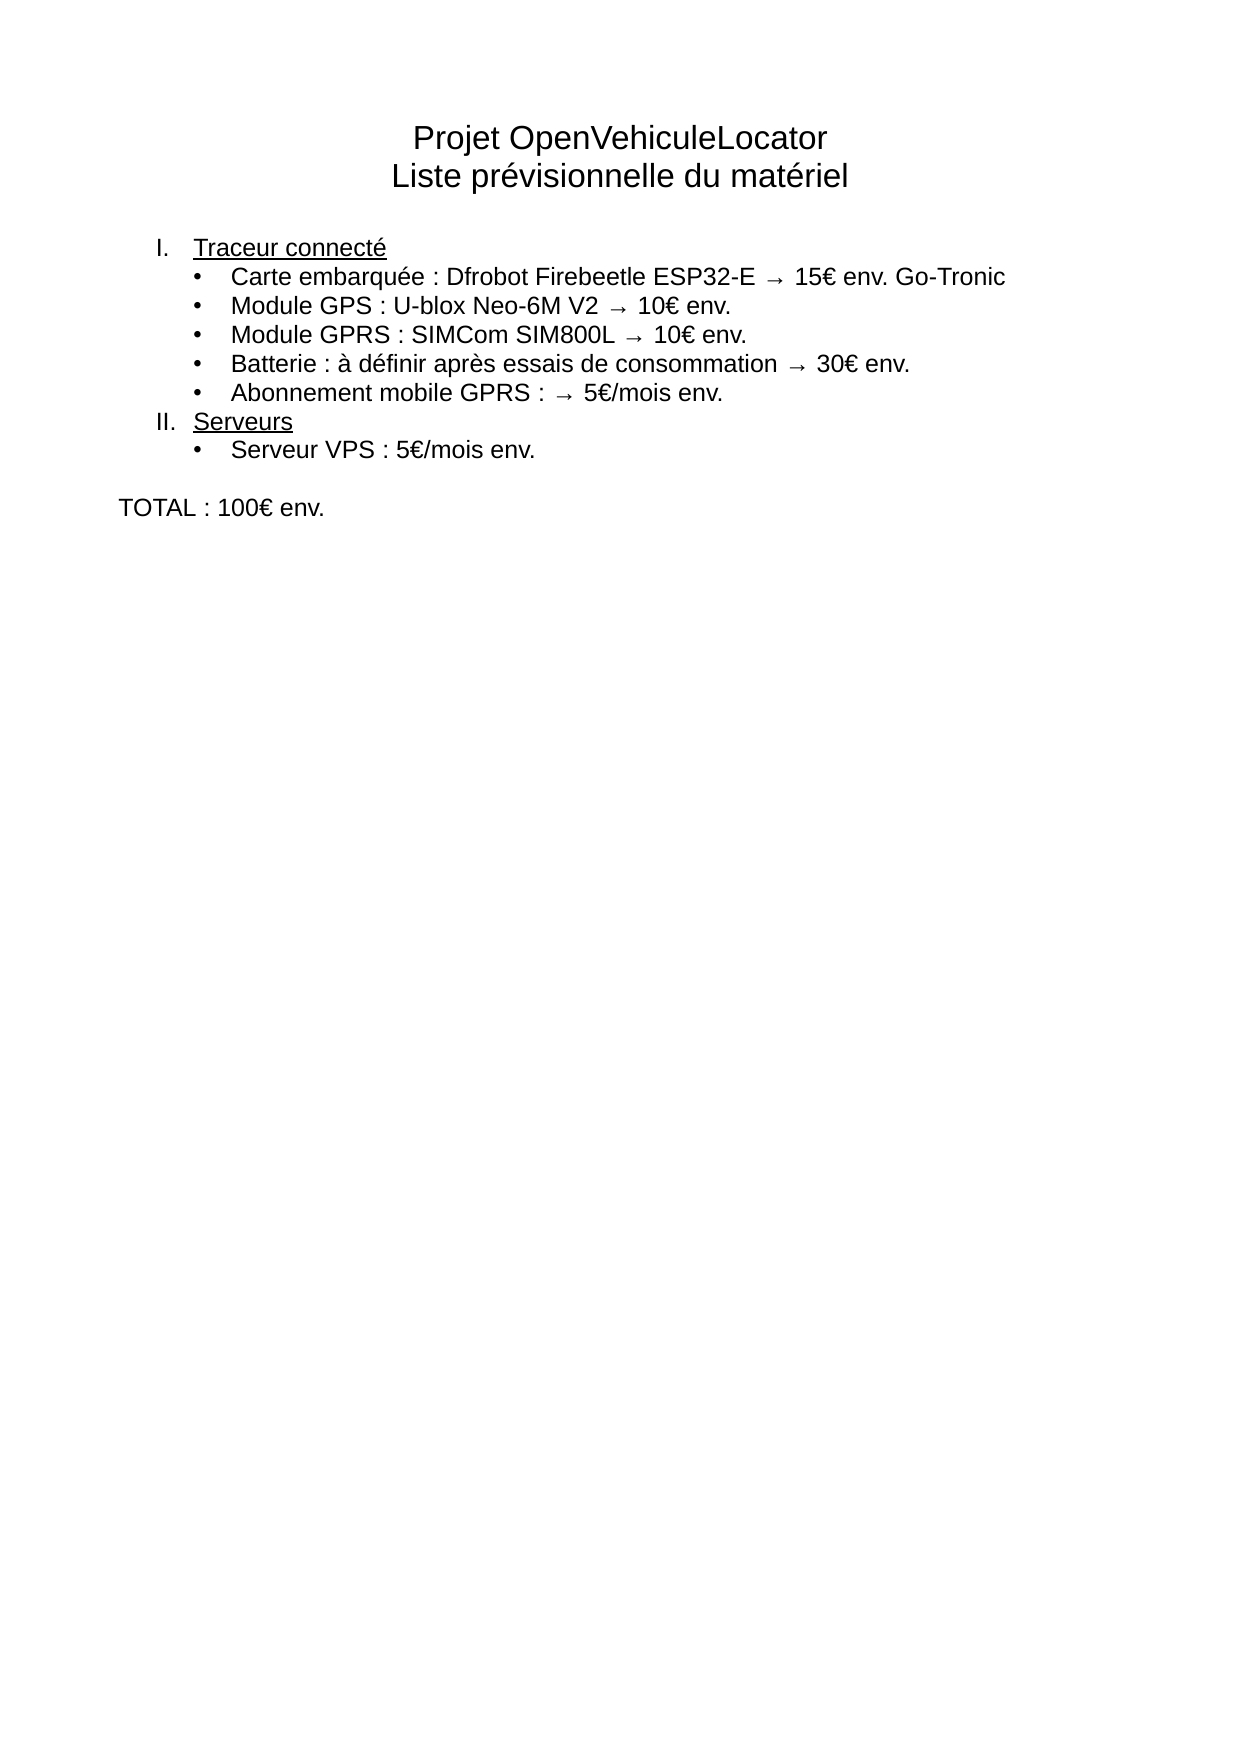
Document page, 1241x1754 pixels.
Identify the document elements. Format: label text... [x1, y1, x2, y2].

list Module GPS : U-blox Neo-6M V2 → 10€ env. [193, 291, 1122, 320]
list Batterie : à définir après essais de consommation → 30€ env. [193, 349, 1122, 378]
list Serveur VPS : 5€/mois env. [193, 435, 1122, 464]
text TOTAL : 100€ env. [118, 493, 1122, 522]
list Abonnement mobile GPRS : → 5€/mois env. [193, 378, 1122, 406]
text Projet OpenVehiculeLocator [118, 118, 1122, 157]
list Serveurs [156, 406, 1122, 435]
list Carte embarquée : Dfrobot Firebeetle ESP32-E → 15€ env. Go-Tronic [193, 262, 1122, 291]
list Traceur connecté [156, 233, 1122, 262]
list Module GPRS : SIMCom SIM800L → 10€ env. [193, 320, 1122, 349]
text Liste prévisionnelle du matériel [118, 157, 1122, 195]
